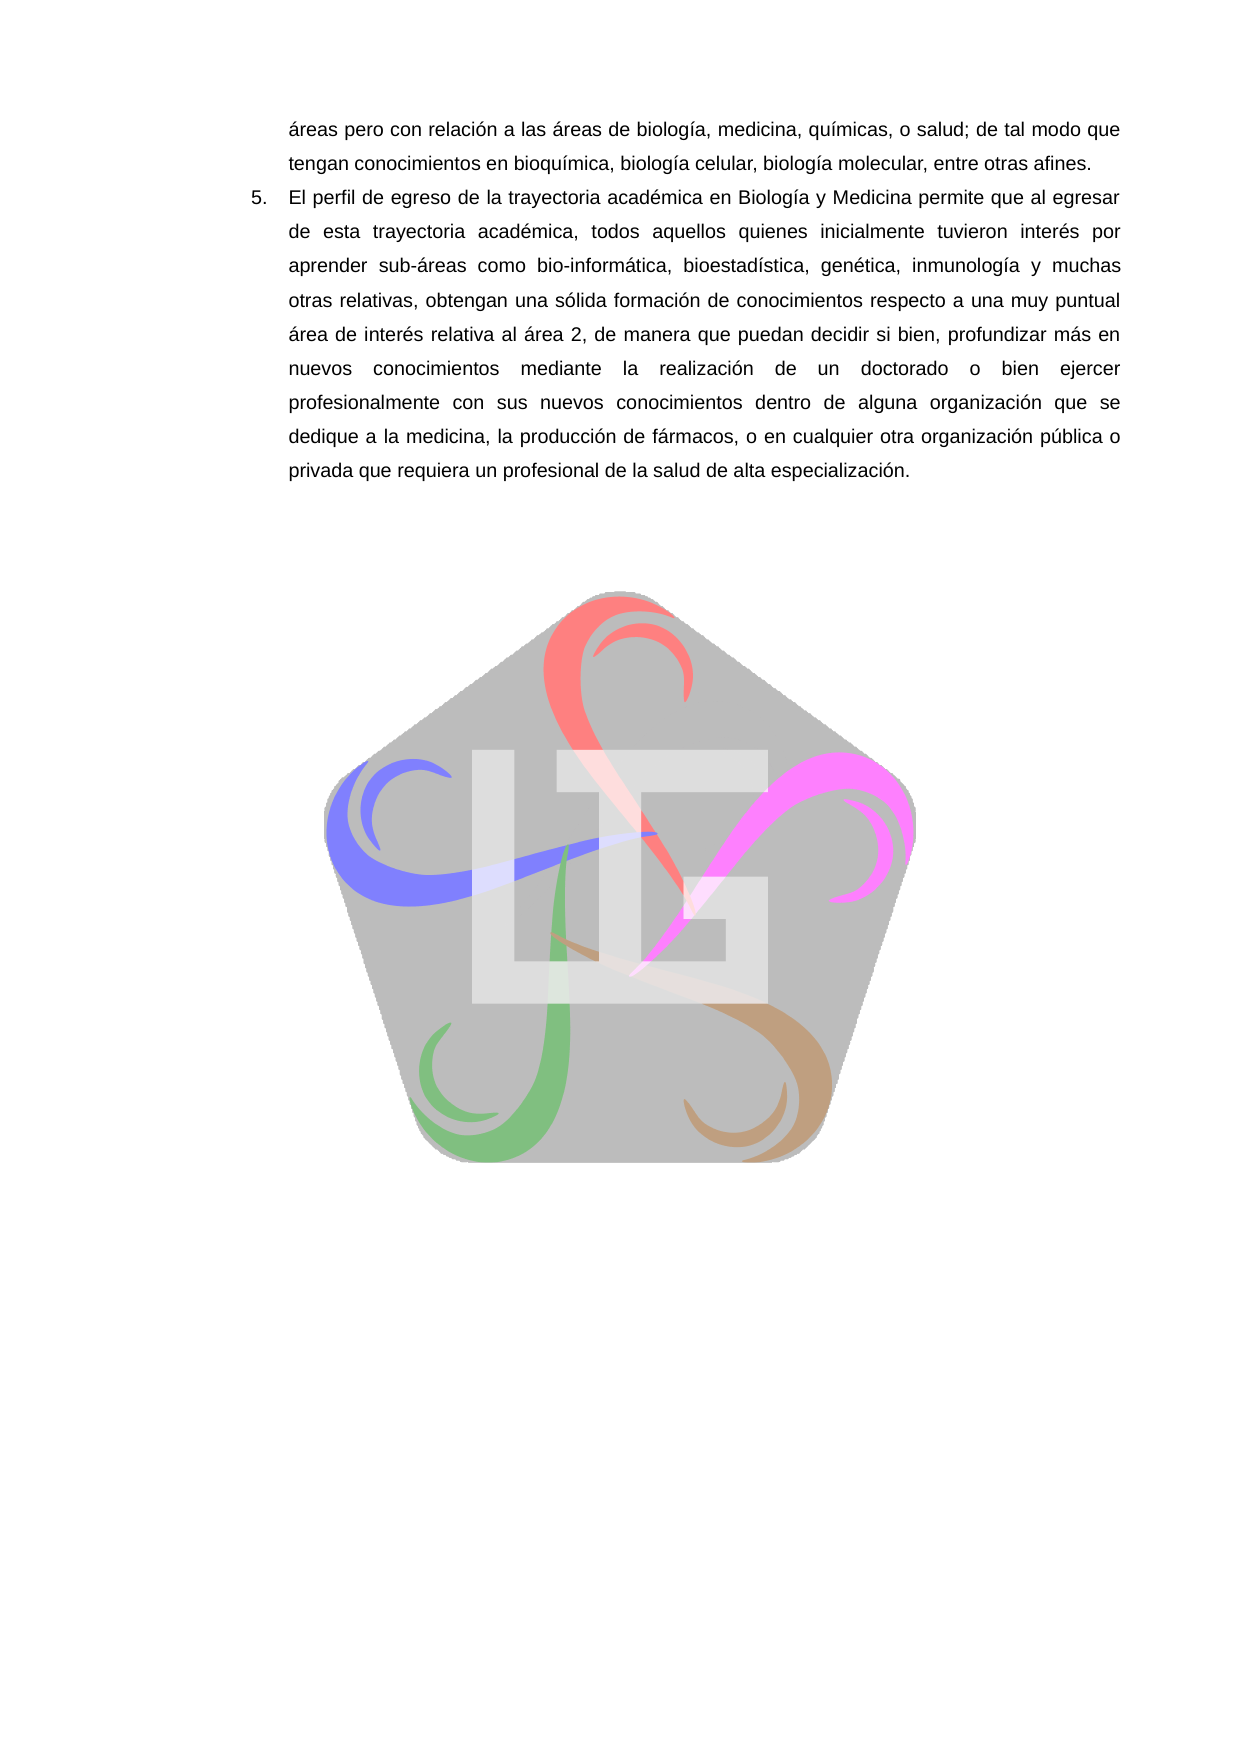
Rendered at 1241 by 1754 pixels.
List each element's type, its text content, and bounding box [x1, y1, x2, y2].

picture [324, 581, 916, 1173]
list áreas pero con relación a las áreas de biología, medicina, químicas, o salud; de tal modo que tengan conocimientos en bioquímica, biología celular, biología molecular, entre otras afines. [251, 118, 1122, 175]
list El perfil de egreso de la trayectoria académica en Biología y Medicina permite que al egresar de esta trayectoria académica, todos aquellos quienes inicialmente tuvieron interés por aprender sub-áreas como bio-informática, bioestadística, genética, inmunología y muchas otras relativas, obtengan una sólida formación de conocimientos respecto a una muy puntual área de interés relativa al área 2, de manera que puedan decidir si bien, profundizar más en nuevos conocimientos mediante la realización de un doctorado o bien ejercer profesionalmente con sus nuevos conocimientos dentro de alguna organización que se dedique a la medicina, la producción de fármacos, o en cualquier otra organización pública o privada que requiera un profesional de la salud de alta especialización. [251, 186, 1122, 481]
